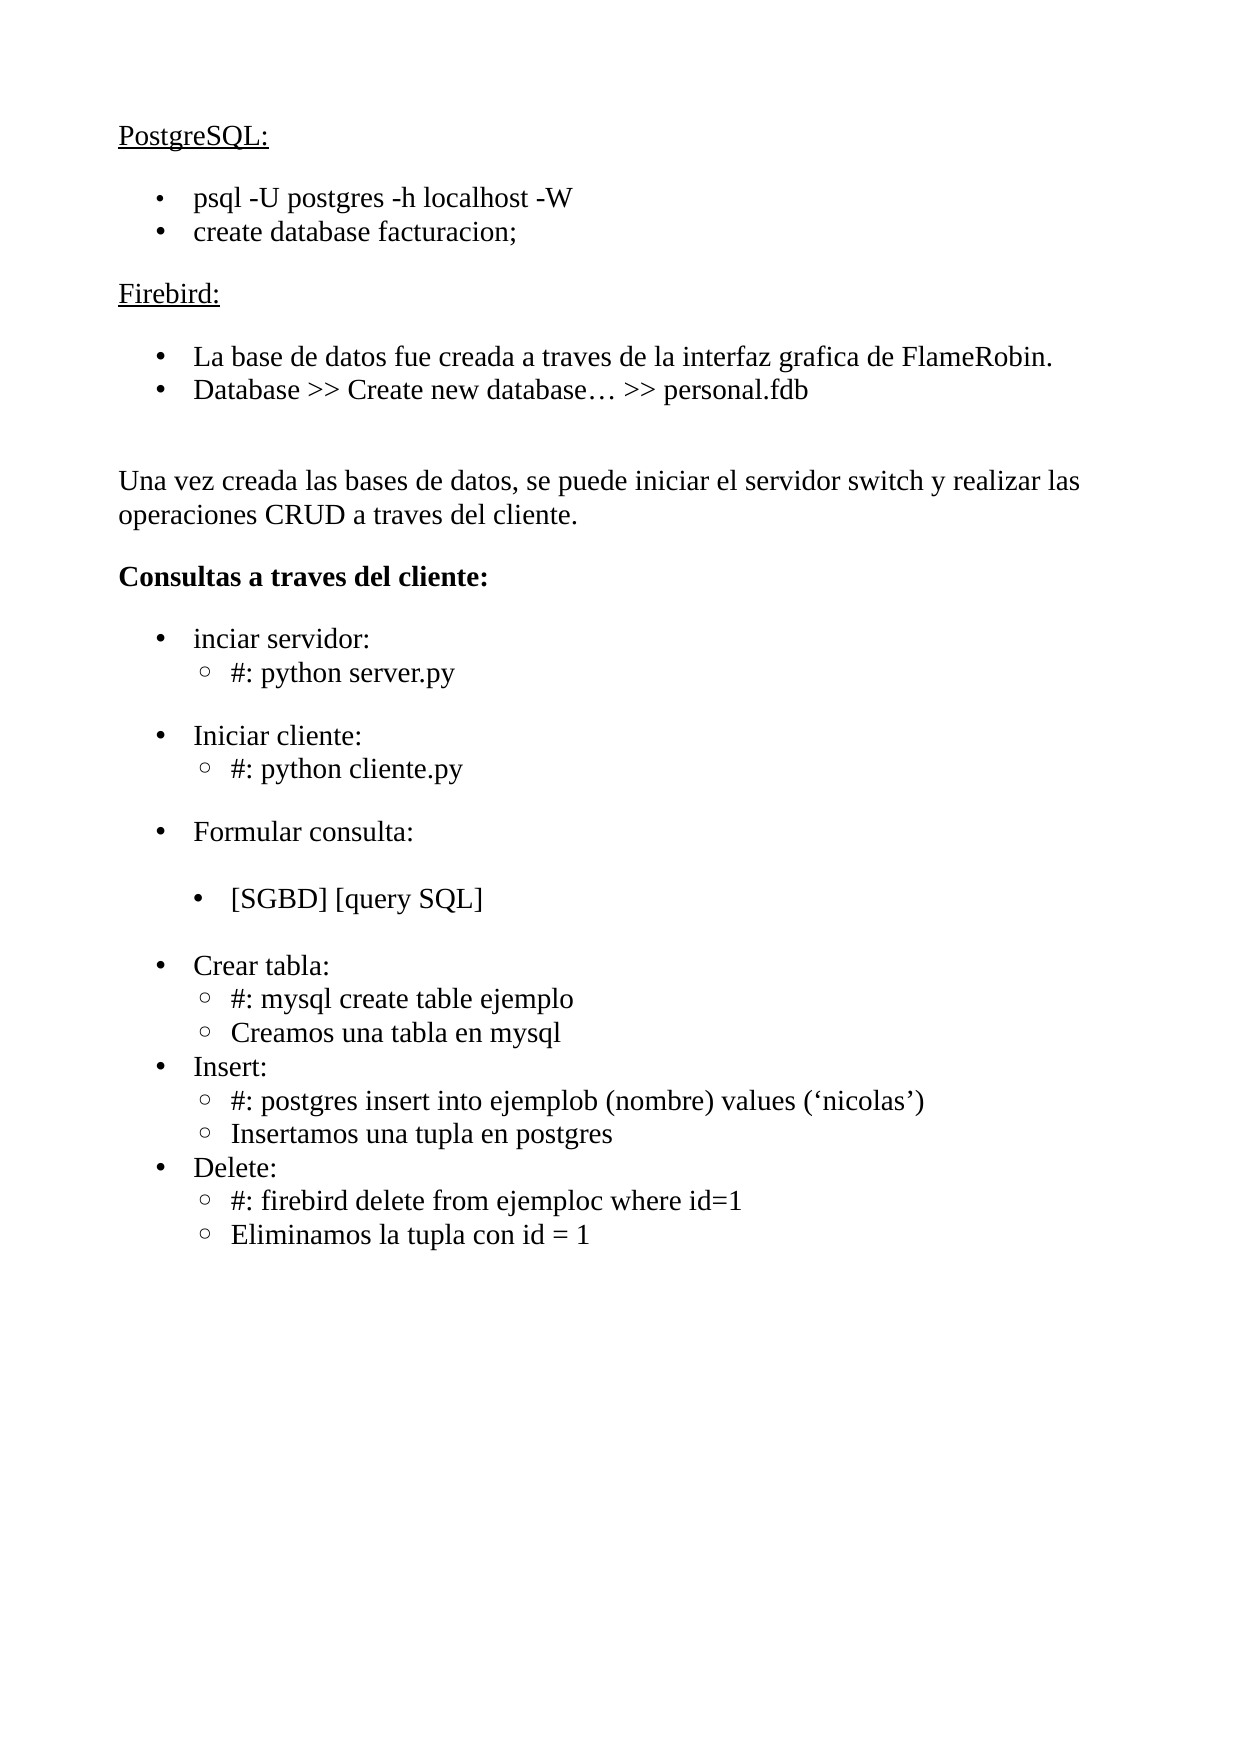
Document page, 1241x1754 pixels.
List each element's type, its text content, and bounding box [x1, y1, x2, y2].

list Delete: [156, 1150, 1122, 1183]
text Una vez creada las bases de datos, se puede iniciar el servidor switch y realizar las operaciones CRUD a traves del cliente. [118, 463, 1122, 531]
text Consultas a traves del cliente: [118, 559, 1122, 593]
list create database facturacion; [156, 214, 1122, 248]
list #: python cliente.py [193, 751, 1122, 785]
text PostgreSQL: [118, 118, 1122, 152]
list psql -U postgres -h localhost -W [156, 180, 1122, 214]
list La base de datos fue creada a traves de la interfaz grafica de FlameRobin. [156, 339, 1122, 372]
list Formular consulta: [156, 814, 1122, 847]
list #: postgres insert into ejemplob (nombre) values (‘nicolas’) [193, 1083, 1122, 1116]
text Firebird: [118, 276, 1122, 310]
list [SGBD] [query SQL] [193, 881, 1122, 914]
list Insert: [156, 1049, 1122, 1083]
list #: python server.py [193, 655, 1122, 689]
list inciar servidor: [156, 622, 1122, 655]
list Database >> Create new database… >> personal.fdb [156, 372, 1122, 406]
list Creamos una tabla en mysql [193, 1015, 1122, 1049]
list Iniciar cliente: [156, 718, 1122, 751]
list Eliminamos la tupla con id = 1 [193, 1217, 1122, 1251]
list #: firebird delete from ejemploc where id=1 [193, 1183, 1122, 1217]
list Crear tabla: [156, 948, 1122, 982]
list #: mysql create table ejemplo [193, 982, 1122, 1015]
list Insertamos una tupla en postgres [193, 1116, 1122, 1150]
